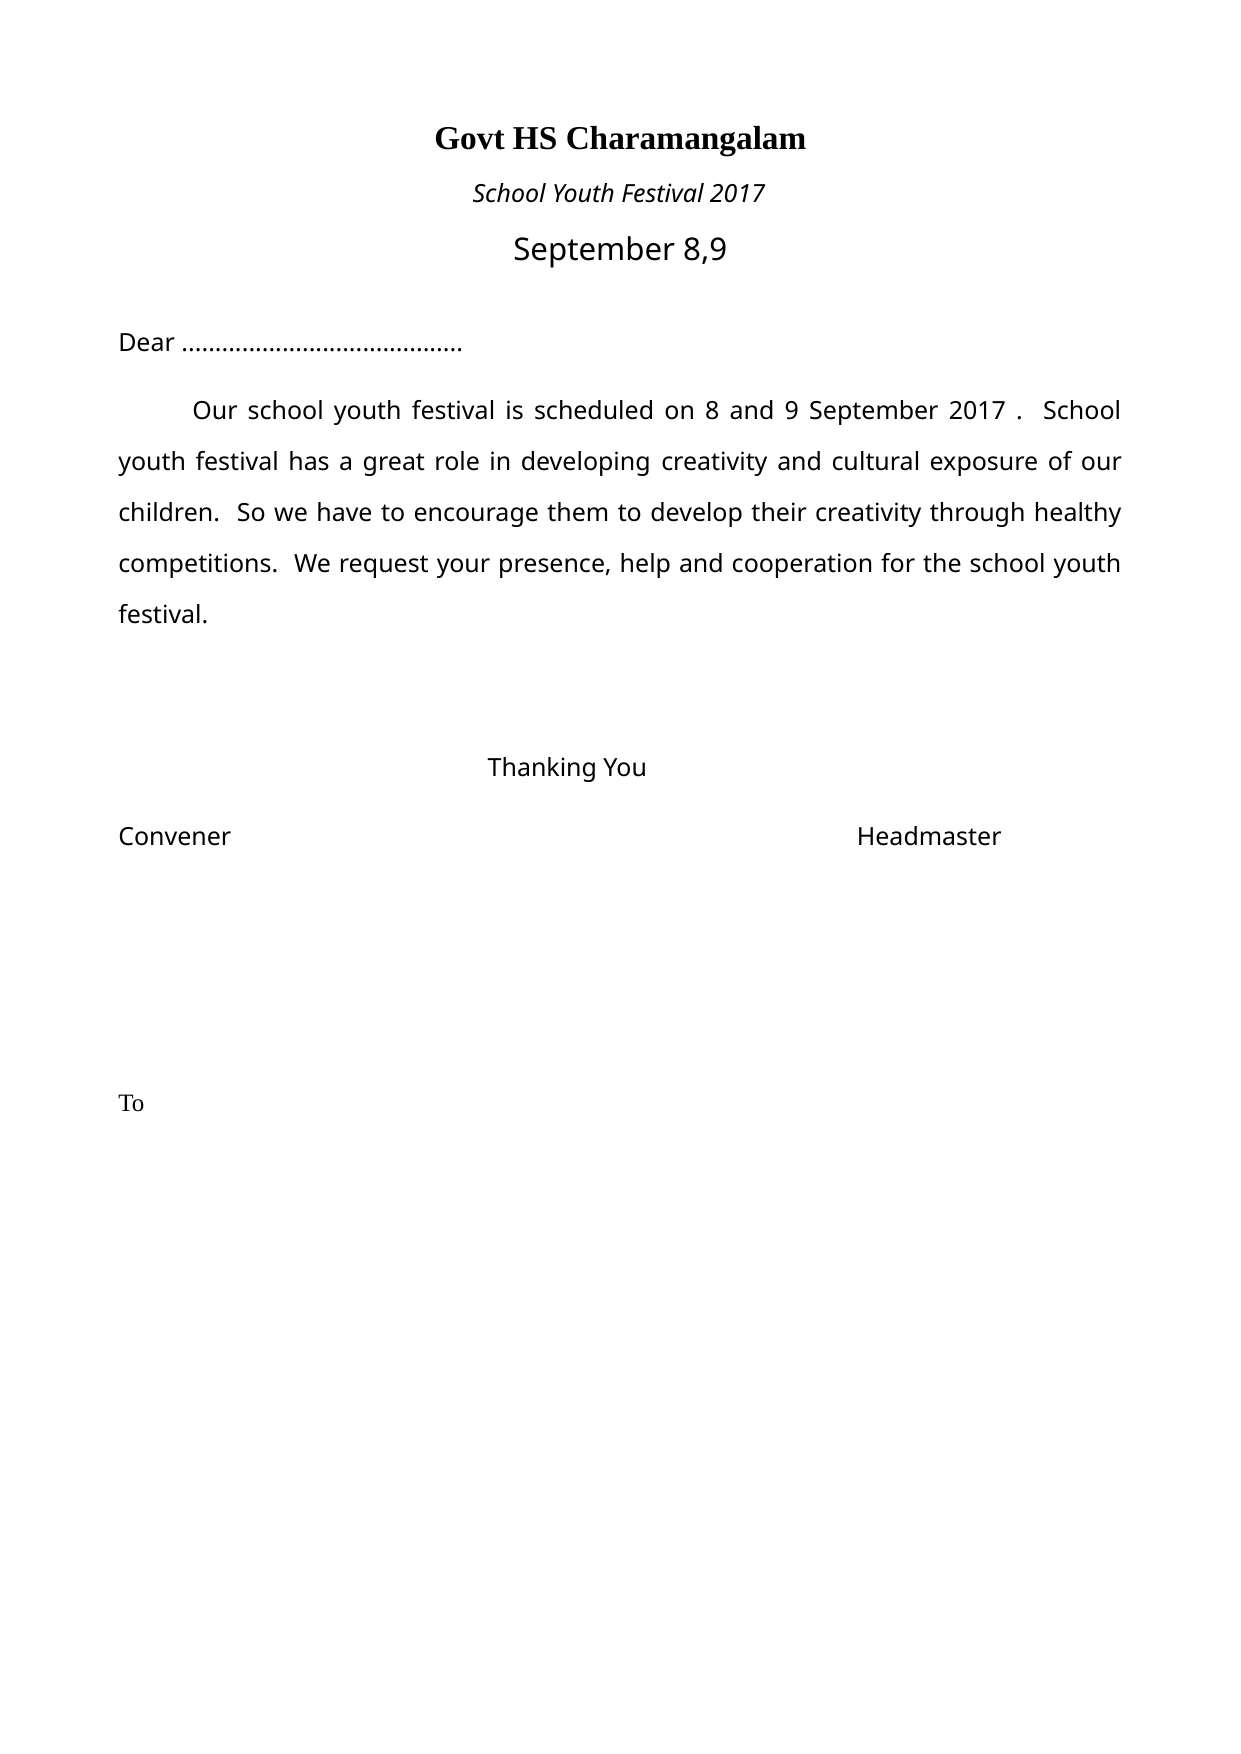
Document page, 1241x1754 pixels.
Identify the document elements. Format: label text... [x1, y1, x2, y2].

text Thanking You [118, 750, 1122, 784]
text Dear .......................................... [118, 324, 1122, 359]
text To [118, 1088, 1122, 1116]
text September 8,9 [118, 227, 1122, 269]
text ‌‌ [118, 682, 1122, 716]
text Convener Headmaster [118, 818, 1122, 852]
text School Youth Festival 2017 [118, 176, 1122, 210]
text Govt HS Charamangalam [118, 118, 1122, 156]
text Our school youth festival is scheduled on 8 and 9 September 2017 . School youth festival has a great role in developing creativity and cultural exposure of our children. So we have to encourage them to develop their creativity through healthy competitions. We request your presence, help and cooperation for the school youth festival. [118, 393, 1122, 631]
